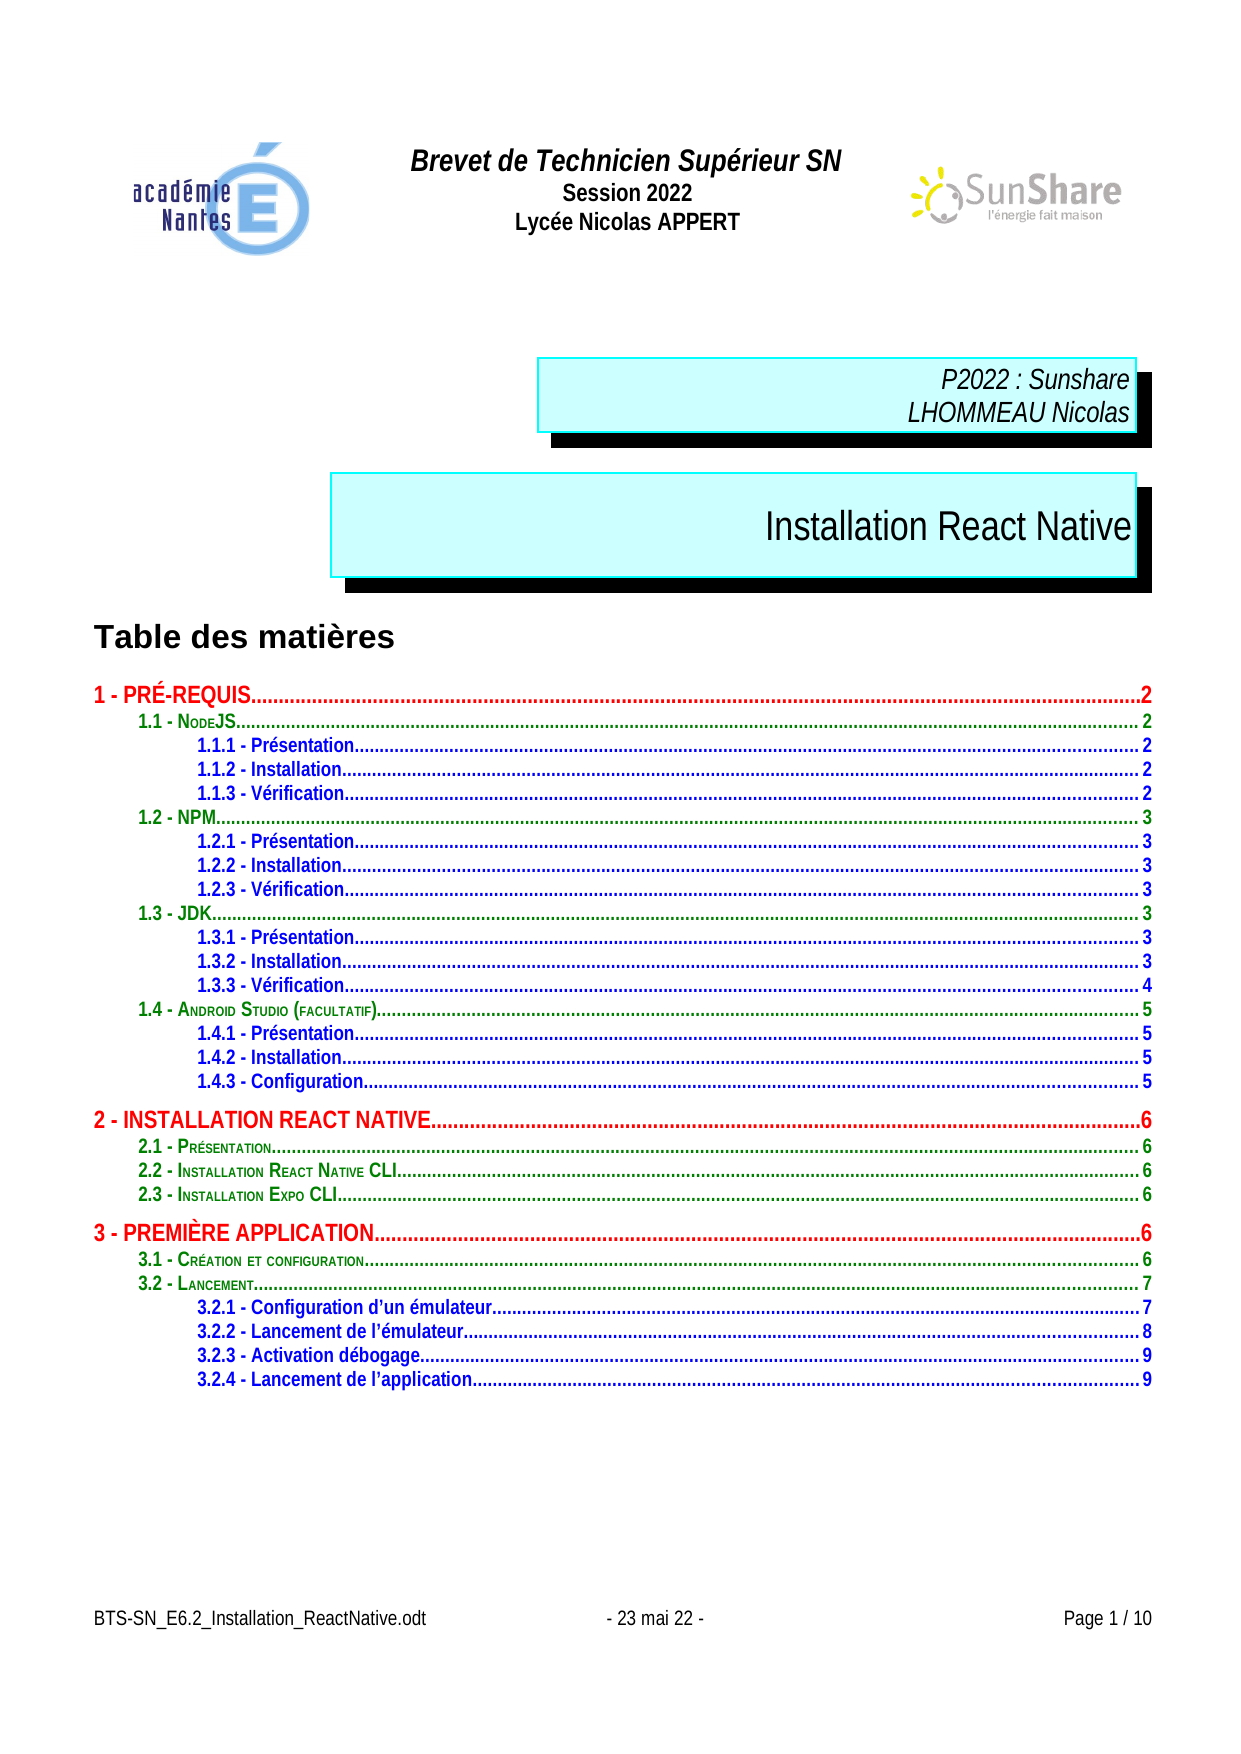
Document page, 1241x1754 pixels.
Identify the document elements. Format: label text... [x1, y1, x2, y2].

text P2022 : Sunshare [539, 359, 1135, 390]
text 3.2 - Lancement 7 [138, 1271, 1152, 1295]
text 1.3.2 - Installation 3 [197, 949, 1152, 973]
text 3.2.4 - Lancement de l’application 9 [197, 1367, 1152, 1391]
text 1.1.1 - Présentation 2 [197, 733, 1152, 757]
picture [905, 166, 1123, 226]
text 3.2.1 - Configuration d’un émulateur 7 [197, 1295, 1152, 1319]
text 1.1.3 - Vérification 2 [197, 781, 1152, 805]
text 1.3 - JDK 3 [138, 901, 1152, 925]
text 1.4.3 - Configuration 5 [197, 1068, 1152, 1092]
text 1.3.1 - Présentation 3 [197, 925, 1152, 949]
text 1 - Pré-requis 2 [94, 680, 1152, 709]
text 1.4 - Android Studio (facultatif) 5 [138, 997, 1152, 1021]
text 3.2.2 - Lancement de l’émulateur 8 [197, 1319, 1152, 1343]
text 3.2.3 - Activation débogage 9 [197, 1343, 1152, 1367]
text LHOMMEAU Nicolas [539, 390, 1135, 431]
text 1.2.1 - Présentation 3 [197, 829, 1152, 853]
text 1.3.3 - Vérification 4 [197, 973, 1152, 997]
text 1.1 - NodeJS 2 [138, 709, 1152, 733]
text 2.3 - Installation Expo CLI 6 [138, 1182, 1152, 1206]
text Installation React Native [332, 496, 1135, 544]
text 1.1.2 - Installation 2 [197, 757, 1152, 781]
picture [133, 142, 310, 256]
text 2.2 - Installation React Native CLI 6 [138, 1158, 1152, 1182]
text 2 - Installation React Native 6 [94, 1105, 1152, 1134]
text 1.2.2 - Installation 3 [197, 853, 1152, 877]
text 2.1 - Présentation 6 [138, 1134, 1152, 1158]
text 3.1 - Création et configuration 6 [138, 1247, 1152, 1271]
text 3 - Première application 6 [94, 1218, 1152, 1247]
text 1.4.2 - Installation 5 [197, 1044, 1152, 1068]
text 1.2.3 - Vérification 3 [197, 877, 1152, 901]
subtitle Table des matières [94, 618, 1152, 655]
text 1.4.1 - Présentation 5 [197, 1021, 1152, 1044]
text 1.2 - NPM 3 [138, 805, 1152, 829]
